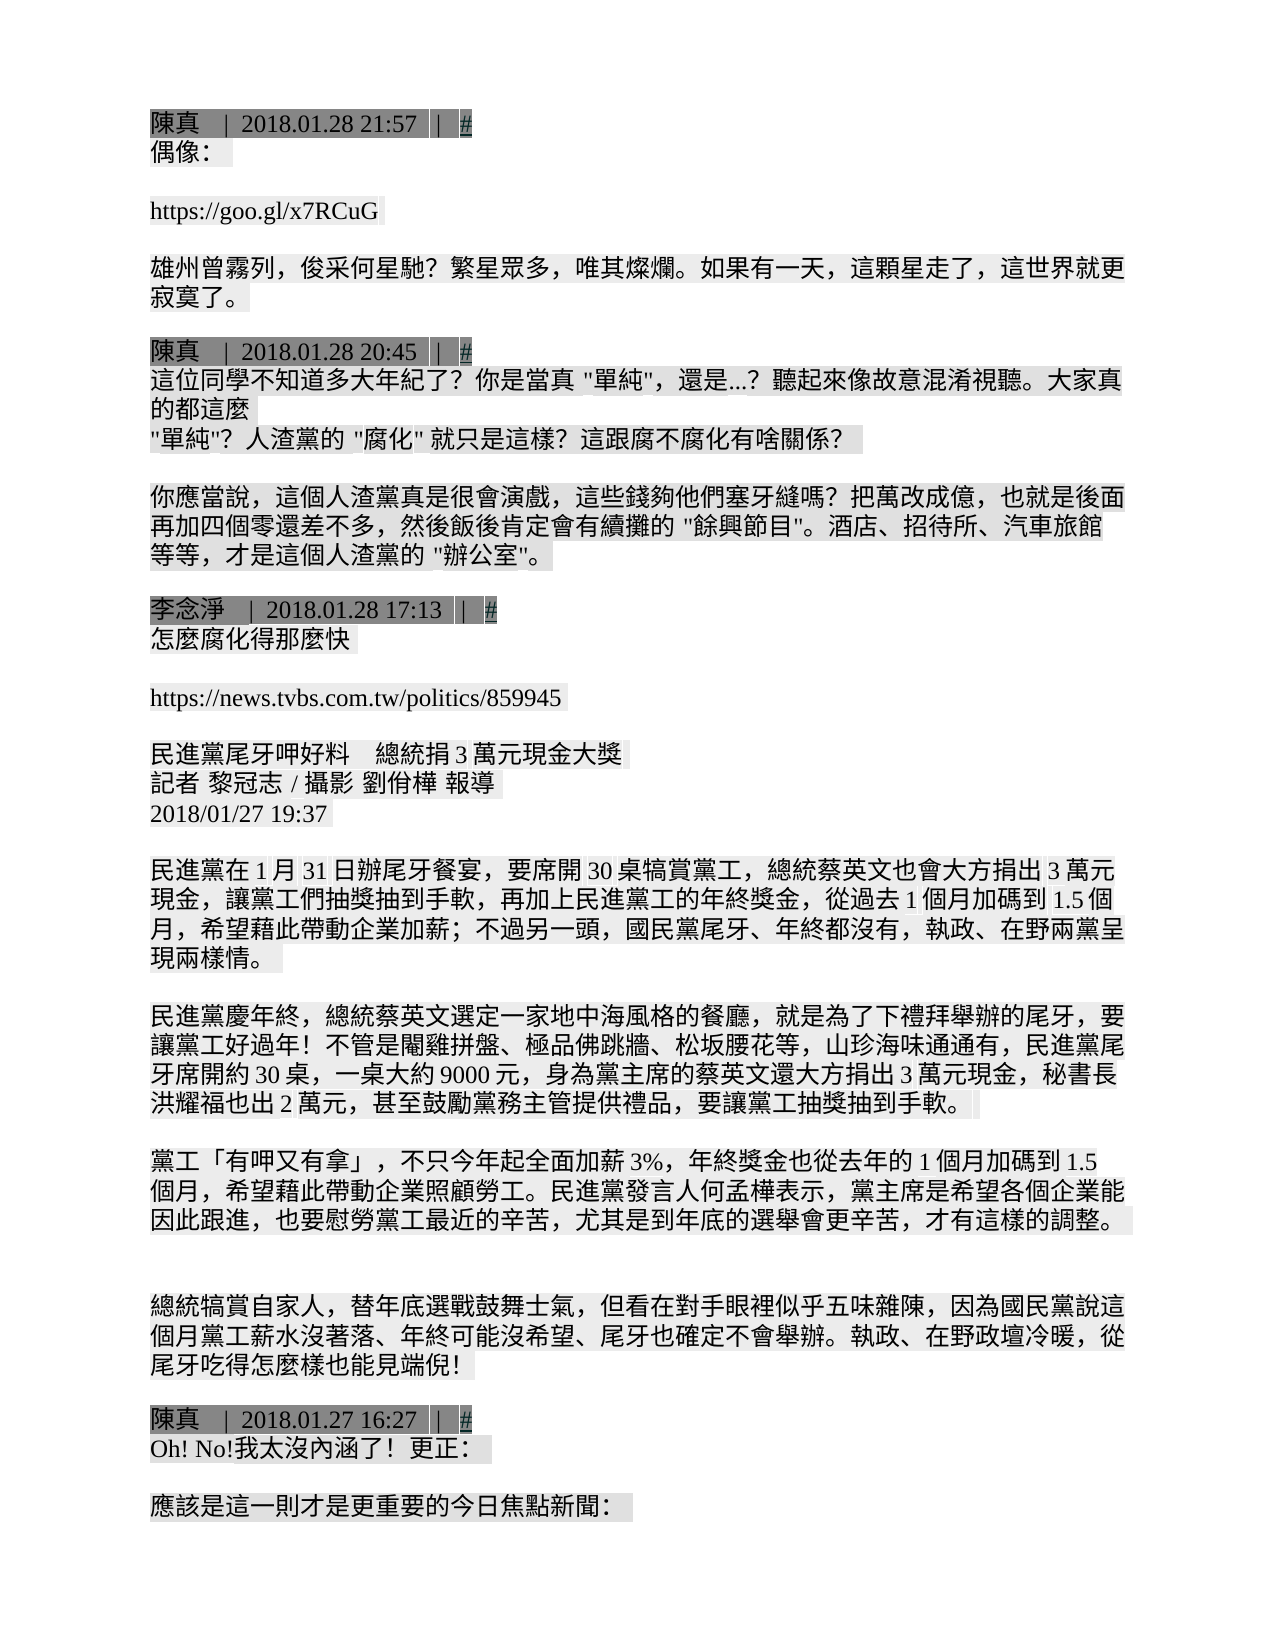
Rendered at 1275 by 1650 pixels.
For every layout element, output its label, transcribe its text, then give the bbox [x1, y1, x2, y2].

text Oh! No!我太沒內涵了！更正： 應該是這一則才是更重要的今日焦點新聞： [150, 1434, 1125, 1550]
text 怎麼腐化得那麼快 https://news.tvbs.com.tw/politics/859945 民進黨尾牙呷好料 總統捐3萬元現金大獎 記者 黎冠志 / 攝影 劉佾樺 報導 2018/01/27 19:37 民進黨在1月31日辦尾牙餐宴，要席開30桌犒賞黨工，總統蔡英文也會大方捐出3萬元現金，讓黨工們抽獎抽到手軟，再加上民進黨工的年終獎金，從過去1個月加碼到1.5個月，希望藉此帶動企業加薪；不過另一頭，國民黨尾牙、年終都沒有，執政、在野兩黨呈現兩樣情。 民進黨慶年終，總統蔡英文選定一家地中海風格的餐廳，就是為了下禮拜舉辦的尾牙，要讓黨工好過年！不管是閹雞拼盤、極品佛跳牆、松坂腰花等，山珍海味通通有，民進黨尾牙席開約30桌，一桌大約9000元，身為黨主席的蔡英文還大方捐出3萬元現金，秘書長洪耀福也出2萬元，甚至鼓勵黨務主管提供禮品，要讓黨工抽獎抽到手軟。 黨工「有呷又有拿」，不只今年起全面加薪3%，年終獎金也從去年的1個月加碼到1.5個月，希望藉此帶動企業照顧勞工。民進黨發言人何孟樺表示，黨主席是希望各個企業能因此跟進，也要慰勞黨工最近的辛苦，尤其是到年底的選舉會更辛苦，才有這樣的調整。 總統犒賞自家人，替年底選戰鼓舞士氣，但看在對手眼裡似乎五味雜陳，因為國民黨說這個月黨工薪水沒著落、年終可能沒希望、尾牙也確定不會舉辦。執政、在野政壇冷暖，從尾牙吃得怎麼樣也能見端倪！ [150, 625, 1125, 1380]
text 陳真 | 2018.01.27 16:27 | # [150, 1405, 1125, 1434]
text 偶像： https://goo.gl/x7RCuG 雄州曾霧列，俊采何星馳？繁星眾多，唯其燦爛。如果有一天，這顆星走了，這世界就更寂寞了。 [150, 138, 1125, 312]
text 李念淨 | 2018.01.28 17:13 | # [150, 596, 1125, 625]
text 陳真 | 2018.01.28 21:57 | # [150, 109, 1125, 138]
text 陳真 | 2018.01.28 20:45 | # [150, 337, 1125, 366]
text 這位同學不知道多大年紀了？你是當真 "單純"，還是...？聽起來像故意混淆視聽。大家真的都這麼 "單純"？人渣黨的 "腐化" 就只是這樣？這跟腐不腐化有啥關係？ 你應當說，這個人渣黨真是很會演戲，這些錢夠他們塞牙縫嗎？把萬改成億，也就是後面再加四個零還差不多，然後飯後肯定會有續攤的 "餘興節目"。酒店、招待所、汽車旅館等等，才是這個人渣黨的 "辦公室"。 [150, 366, 1125, 571]
